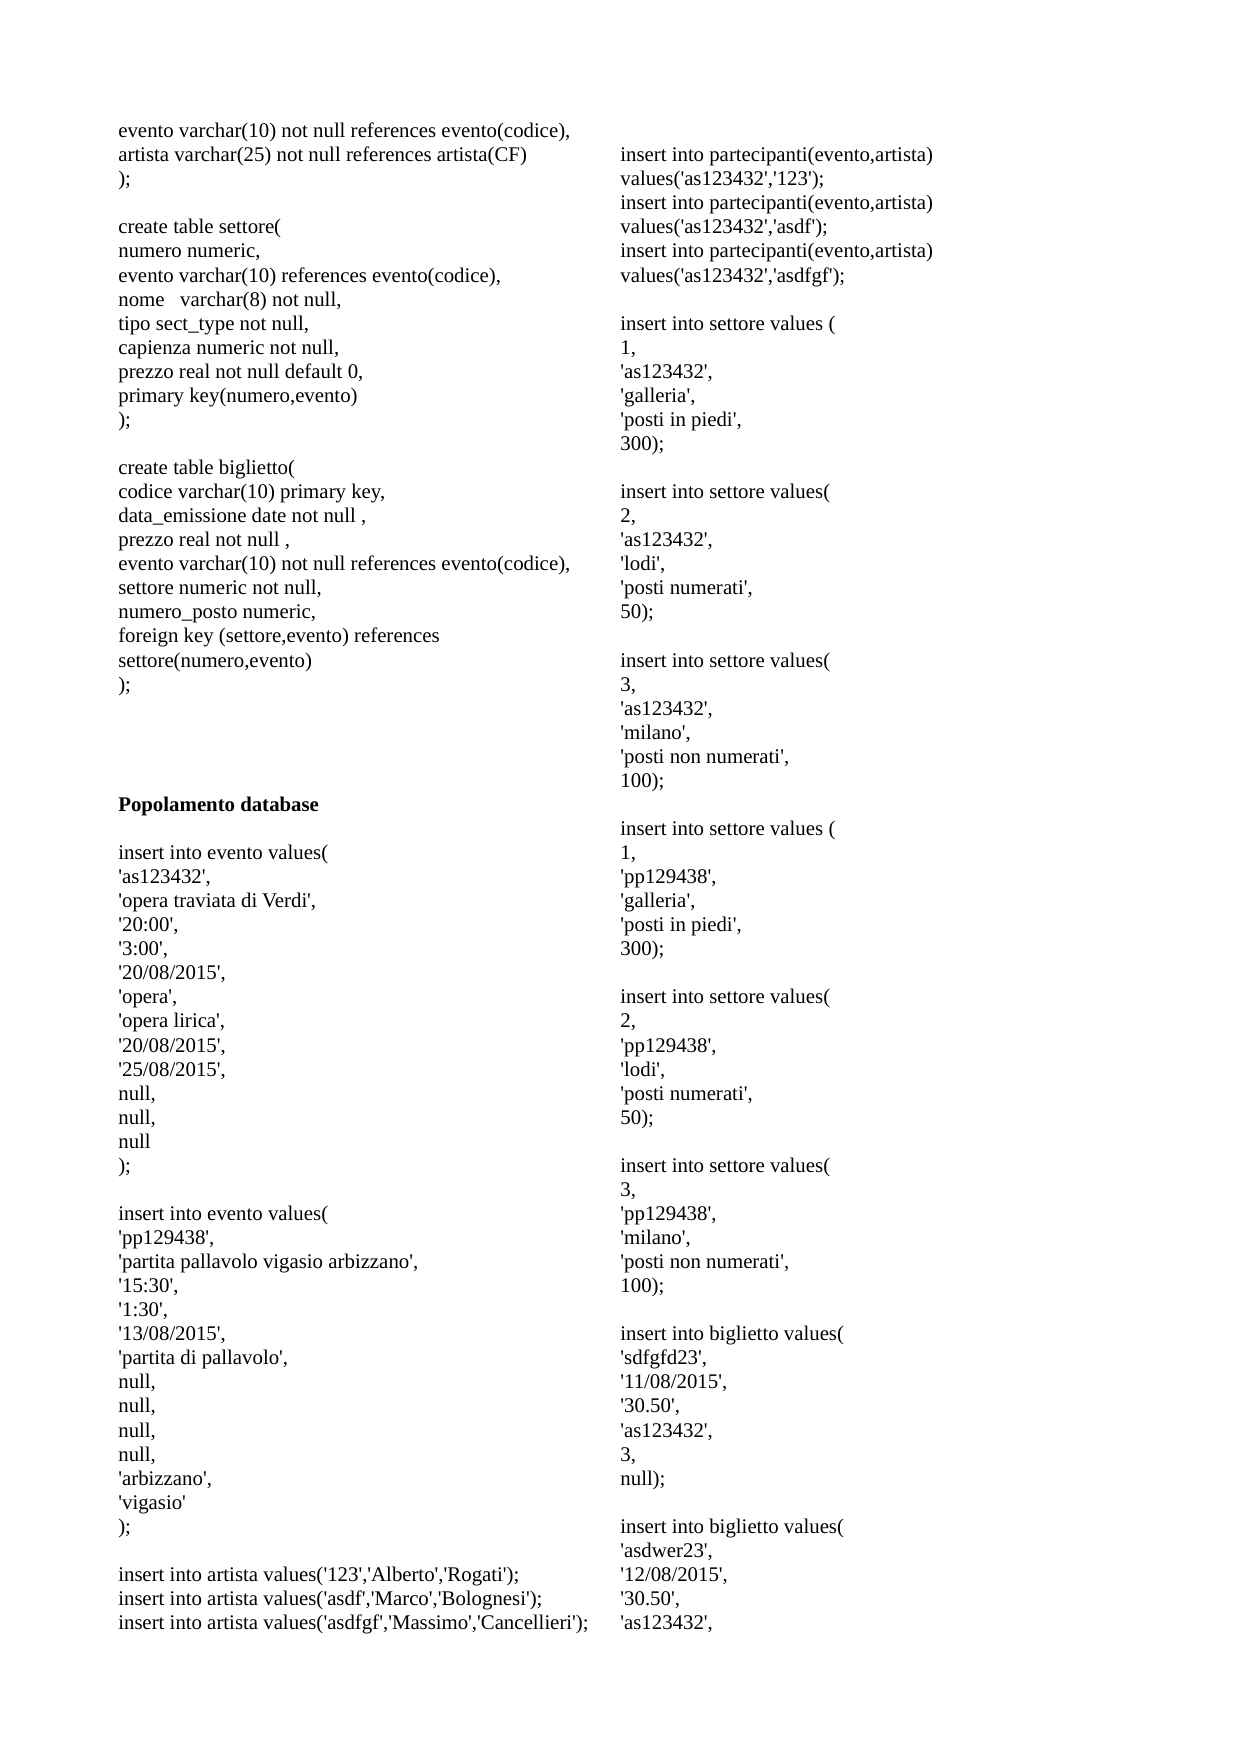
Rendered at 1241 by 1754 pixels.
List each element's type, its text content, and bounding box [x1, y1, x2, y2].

text insert into artista values('asdf','Marco','Bolognesi'); [118, 1586, 620, 1610]
text '15:30', [118, 1273, 620, 1297]
text Popolamento database [118, 792, 620, 816]
text 'posti in piedi', [620, 407, 1122, 431]
text insert into biglietto values( [620, 1321, 1122, 1345]
text 'as123432', [118, 864, 620, 888]
text 'partita pallavolo vigasio arbizzano', [118, 1249, 620, 1273]
text 'sdfgfd23', [620, 1345, 1122, 1369]
text insert into settore values( [620, 647, 1122, 672]
text 3, [620, 672, 1122, 696]
text '3:00', [118, 936, 620, 960]
text null, [118, 1369, 620, 1393]
text 2, [620, 1008, 1122, 1032]
text tipo sect_type not null, [118, 311, 620, 335]
text '20/08/2015', [118, 1032, 620, 1057]
text 'partita di pallavolo', [118, 1345, 620, 1369]
text capienza numeric not null, [118, 335, 620, 359]
text '30.50', [620, 1393, 1122, 1417]
text 'arbizzano', [118, 1466, 620, 1490]
text null, [118, 1417, 620, 1442]
text null); [620, 1466, 1122, 1490]
text 1, [620, 840, 1122, 864]
text data_emissione date not null , [118, 503, 620, 527]
text '20/08/2015', [118, 960, 620, 984]
text '11/08/2015', [620, 1369, 1122, 1393]
text insert into biglietto values( [620, 1514, 1122, 1538]
text create table settore( [118, 214, 620, 238]
text 3, [620, 1177, 1122, 1201]
text 'as123432', [620, 527, 1122, 551]
text '13/08/2015', [118, 1321, 620, 1345]
text insert into artista values('asdfgf','Massimo','Cancellieri'); [118, 1610, 620, 1634]
text 'posti in piedi', [620, 912, 1122, 936]
text evento varchar(10) not null references evento(codice), [118, 551, 620, 575]
text 'vigasio' [118, 1490, 620, 1514]
text 'opera', [118, 984, 620, 1008]
text 100); [620, 768, 1122, 792]
text 50); [620, 1105, 1122, 1129]
text 'as123432', [620, 696, 1122, 720]
text prezzo real not null default 0, [118, 359, 620, 383]
text 'pp129438', [620, 864, 1122, 888]
text '1:30', [118, 1297, 620, 1321]
text ); [118, 672, 620, 696]
text '30.50', [620, 1586, 1122, 1610]
text insert into settore values( [620, 1153, 1122, 1177]
text 'lodi', [620, 1057, 1122, 1081]
text evento varchar(10) references evento(codice), [118, 262, 620, 287]
text insert into partecipanti(evento,artista) values('as123432','asdfgf'); [620, 238, 1122, 287]
text 300); [620, 936, 1122, 960]
text 'milano', [620, 1225, 1122, 1249]
text 'pp129438', [620, 1032, 1122, 1057]
text insert into settore values ( [620, 816, 1122, 840]
text artista varchar(25) not null references artista(CF) [118, 142, 620, 166]
text 'posti non numerati', [620, 744, 1122, 768]
text 300); [620, 431, 1122, 455]
text prezzo real not null , [118, 527, 620, 551]
text nome varchar(8) not null, [118, 287, 620, 311]
text 'posti numerati', [620, 575, 1122, 599]
text evento varchar(10) not null references evento(codice), [118, 118, 620, 142]
text null [118, 1129, 620, 1153]
text 'milano', [620, 720, 1122, 744]
text 'as123432', [620, 1417, 1122, 1442]
text 'as123432', [620, 1610, 1122, 1634]
text codice varchar(10) primary key, [118, 479, 620, 503]
text foreign key (settore,evento) references settore(numero,evento) [118, 623, 620, 672]
text ); [118, 1514, 620, 1538]
text insert into artista values('123','Alberto','Rogati'); [118, 1562, 620, 1586]
text null, [118, 1442, 620, 1466]
text insert into evento values( [118, 840, 620, 864]
text null, [118, 1393, 620, 1417]
text '12/08/2015', [620, 1562, 1122, 1586]
text 'asdwer23', [620, 1538, 1122, 1562]
text numero_posto numeric, [118, 599, 620, 623]
text 100); [620, 1273, 1122, 1297]
text null, [118, 1105, 620, 1129]
text 'pp129438', [118, 1225, 620, 1249]
text ); [118, 1153, 620, 1177]
text settore numeric not null, [118, 575, 620, 599]
text 'lodi', [620, 551, 1122, 575]
text ); [118, 407, 620, 431]
text '25/08/2015', [118, 1057, 620, 1081]
text 'galleria', [620, 888, 1122, 912]
text 3, [620, 1442, 1122, 1466]
text 'opera traviata di Verdi', [118, 888, 620, 912]
text insert into partecipanti(evento,artista) values('as123432','asdf'); [620, 190, 1122, 238]
text 'galleria', [620, 383, 1122, 407]
text insert into evento values( [118, 1201, 620, 1225]
text insert into settore values( [620, 984, 1122, 1008]
text create table biglietto( [118, 455, 620, 479]
text '20:00', [118, 912, 620, 936]
text 'pp129438', [620, 1201, 1122, 1225]
text 'posti non numerati', [620, 1249, 1122, 1273]
text 'opera lirica', [118, 1008, 620, 1032]
text insert into settore values( [620, 479, 1122, 503]
text numero numeric, [118, 238, 620, 262]
text insert into settore values ( [620, 311, 1122, 335]
text ); [118, 166, 620, 190]
text 50); [620, 599, 1122, 623]
text primary key(numero,evento) [118, 383, 620, 407]
text 'posti numerati', [620, 1081, 1122, 1105]
text insert into partecipanti(evento,artista) values('as123432','123'); [620, 142, 1122, 190]
text null, [118, 1081, 620, 1105]
text 2, [620, 503, 1122, 527]
text 1, [620, 335, 1122, 359]
text 'as123432', [620, 359, 1122, 383]
